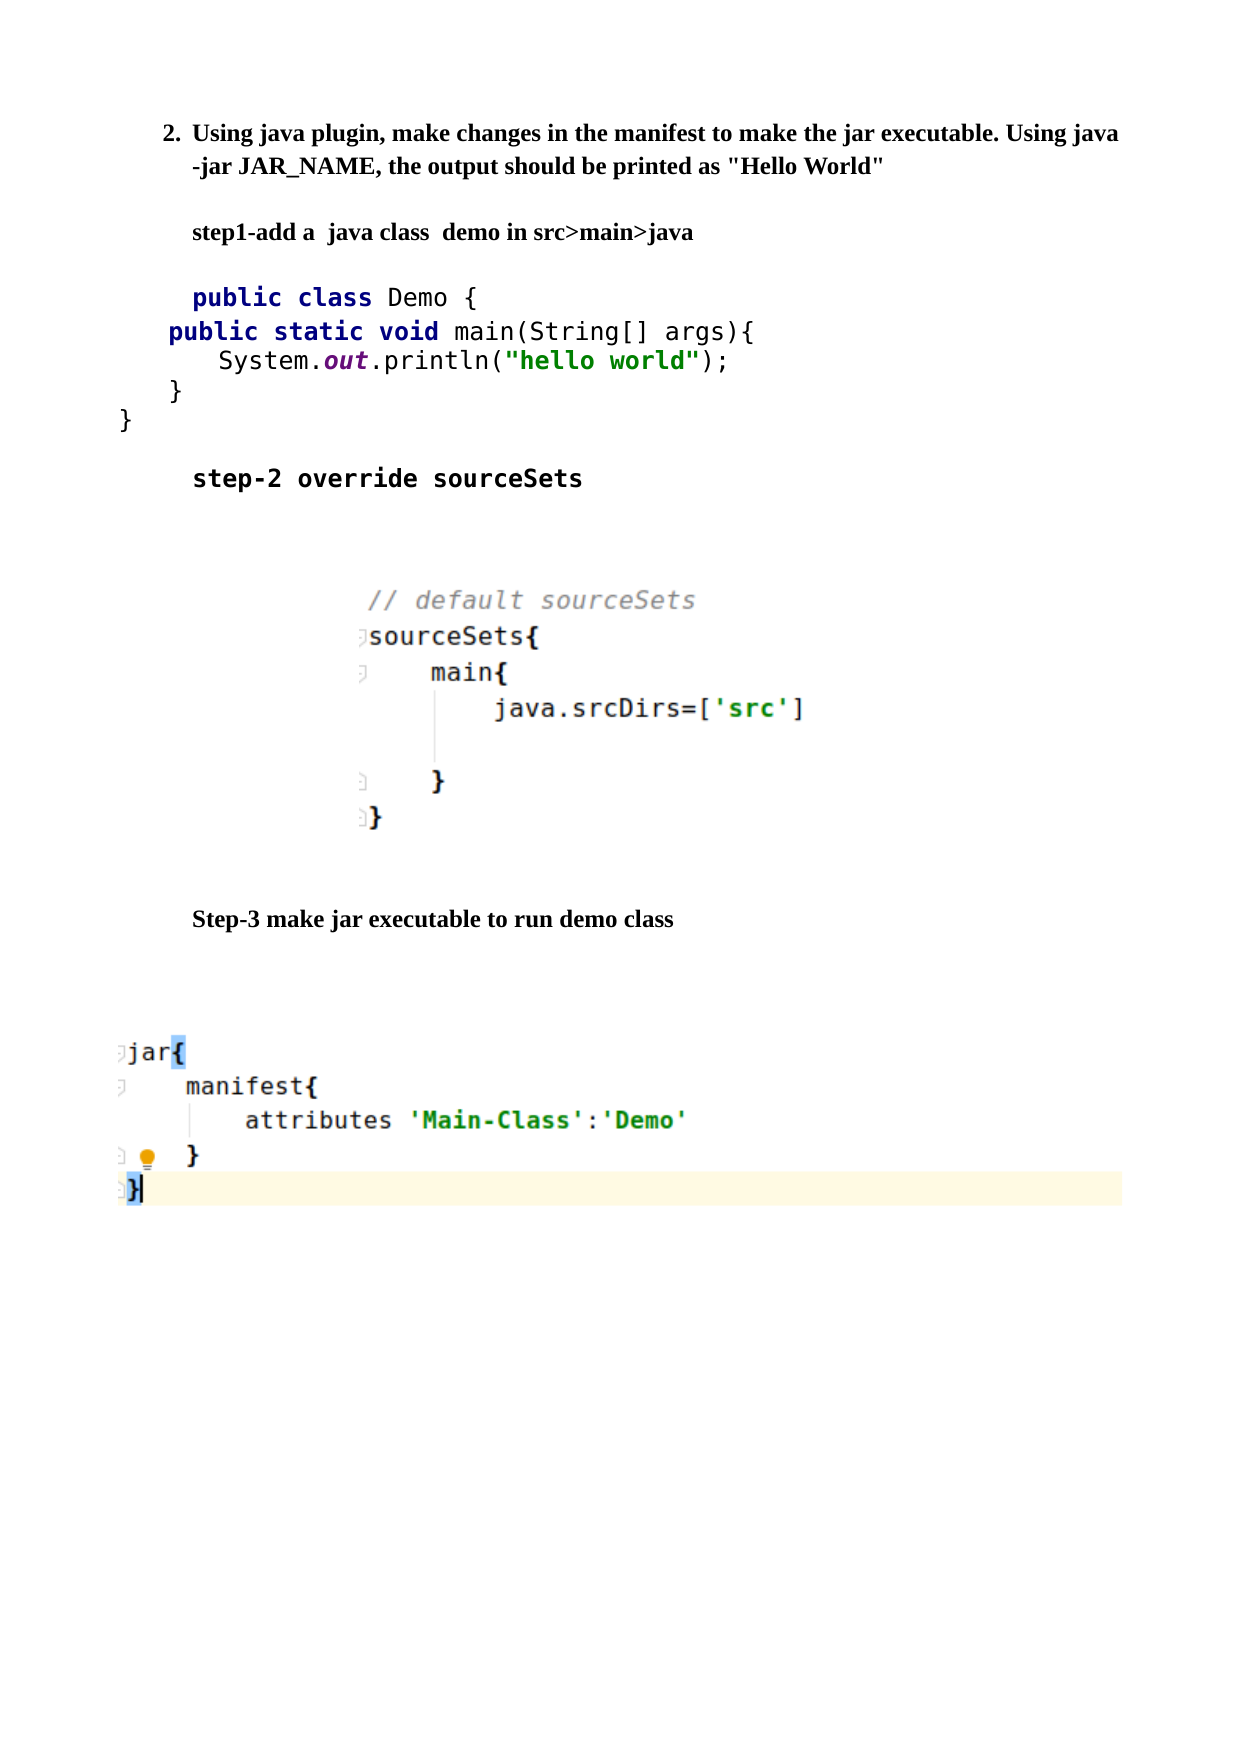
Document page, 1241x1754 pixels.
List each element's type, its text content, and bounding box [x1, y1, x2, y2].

text public static void main(String[] args){ [118, 317, 1122, 346]
text } [118, 376, 1122, 405]
list Using java plugin, make changes in the manifest to make the jar executable. Using java -jar JAR_NAME, the output should be printed as "Hello World" [162, 118, 1122, 180]
text } [118, 405, 1122, 434]
text public class Demo { [118, 283, 1122, 312]
list Step-3 make jar executable to run demo class [162, 904, 1122, 933]
picture [118, 970, 1123, 1237]
text step1-add a java class demo in src>main>java [118, 217, 1122, 246]
picture [359, 581, 882, 847]
text step-2 override sourceSets [118, 464, 1122, 493]
text System.out.println("hello world"); [118, 346, 1122, 376]
